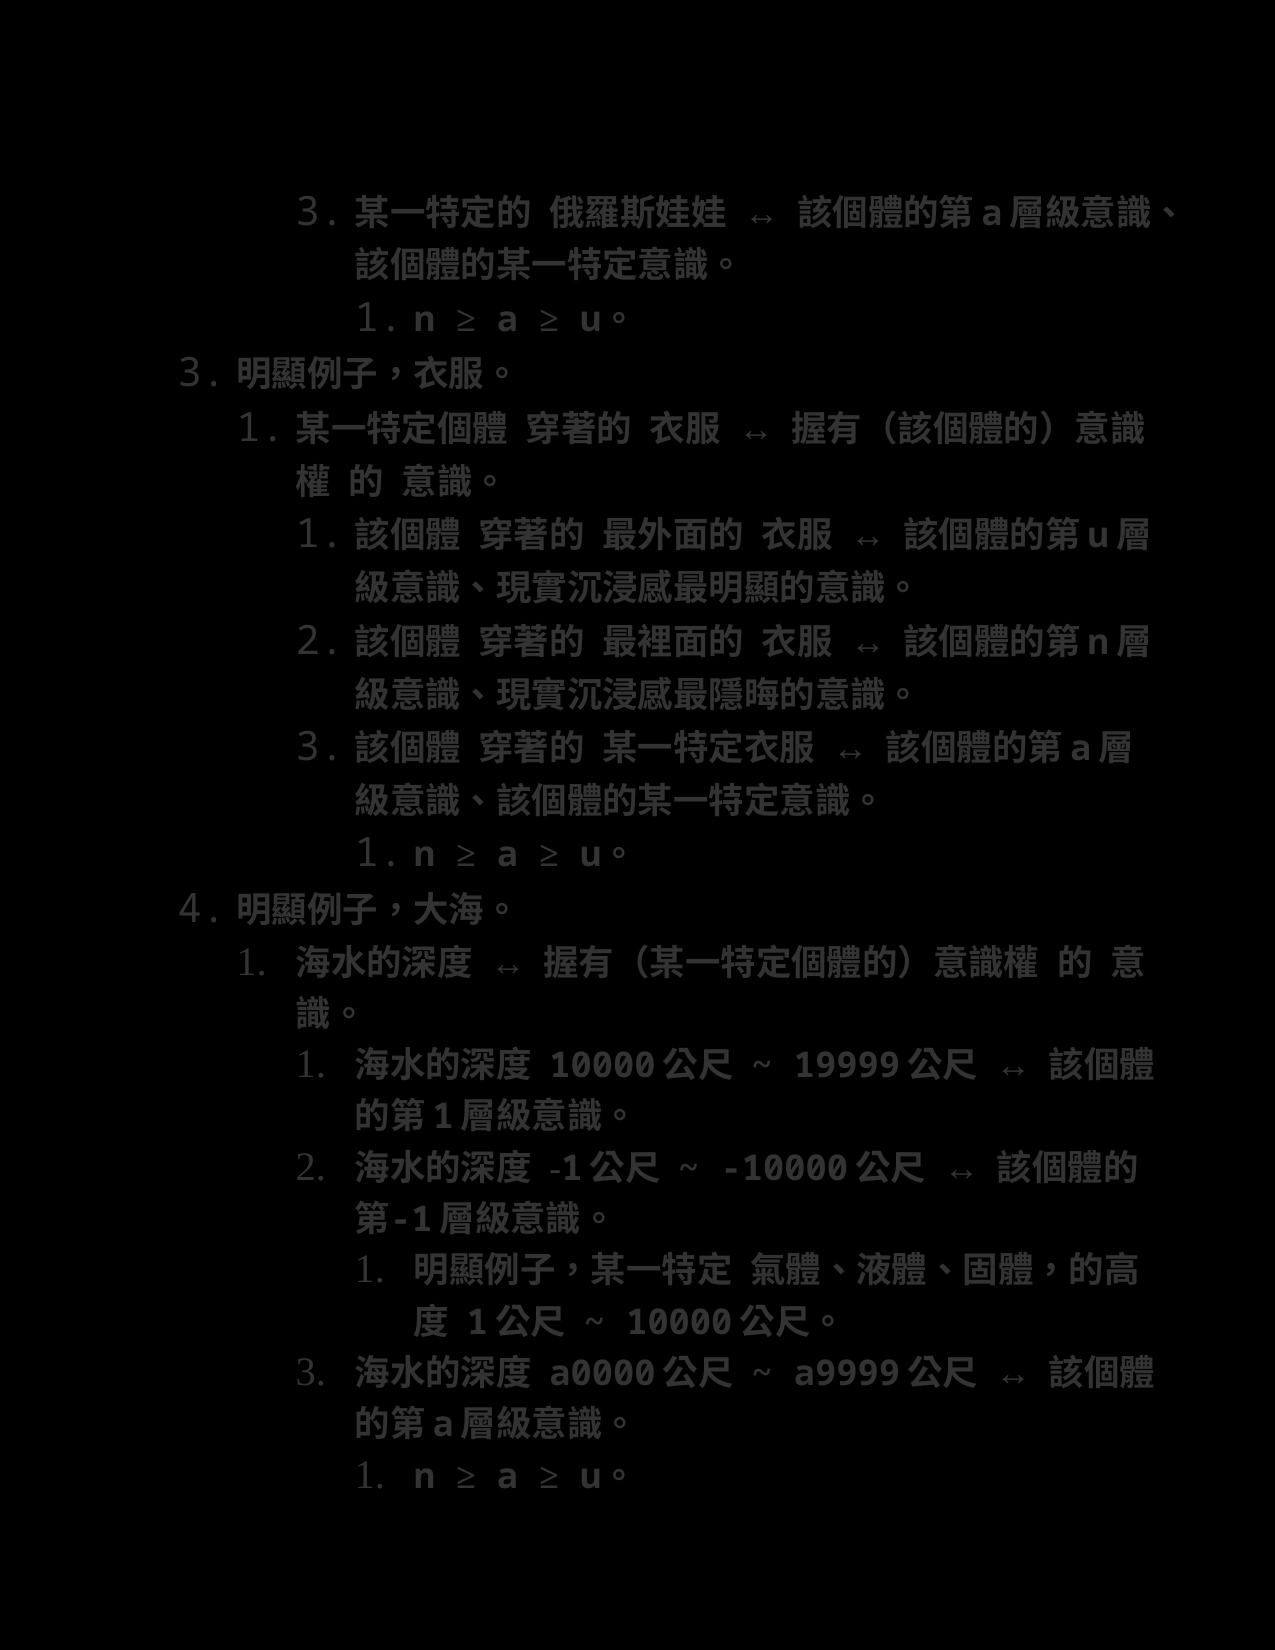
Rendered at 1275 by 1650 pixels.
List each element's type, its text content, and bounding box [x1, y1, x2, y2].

list 該個體 穿著的 最裡面的 衣服 ↔ 該個體的第n層級意識、現實沉浸感最隱晦的意識。 [295, 611, 1157, 717]
list 該個體 穿著的 某一特定衣服 ↔ 該個體的第a層級意識、該個體的某一特定意識。 [295, 717, 1157, 824]
list n ≥ a ≥ u。 [354, 824, 1157, 879]
list 某一特定個體 穿著的 衣服 ↔ 握有（該個體的）意識權 的 意識。 [236, 398, 1157, 504]
list n ≥ a ≥ u。 [354, 288, 1157, 343]
list 明顯例子，衣服。 [177, 343, 1157, 398]
list 海水的深度 ↔ 握有（某一特定個體的）意識權 的 意識。 [236, 934, 1157, 1036]
list 明顯例子，大海。 [177, 879, 1157, 934]
list 海水的深度 10000公尺 ~ 19999公尺 ↔ 該個體的第1層級意識。 [295, 1036, 1157, 1139]
list 海水的深度 a0000公尺 ~ a9999公尺 ↔ 該個體的第a層級意識。 [295, 1344, 1157, 1447]
list 海水的深度 -1公尺 ~ -10000公尺 ↔ 該個體的第-1層級意識。 [295, 1139, 1157, 1242]
list 某一特定的 俄羅斯娃娃 ↔ 該個體的第a層級意識、該個體的某一特定意識。 [295, 182, 1157, 288]
list n ≥ a ≥ u。 [354, 1447, 1157, 1498]
list 明顯例子，某一特定 氣體、液體、固體，的高度 1公尺 ~ 10000公尺。 [354, 1242, 1157, 1344]
list 該個體 穿著的 最外面的 衣服 ↔ 該個體的第u層級意識、現實沉浸感最明顯的意識。 [295, 504, 1157, 611]
